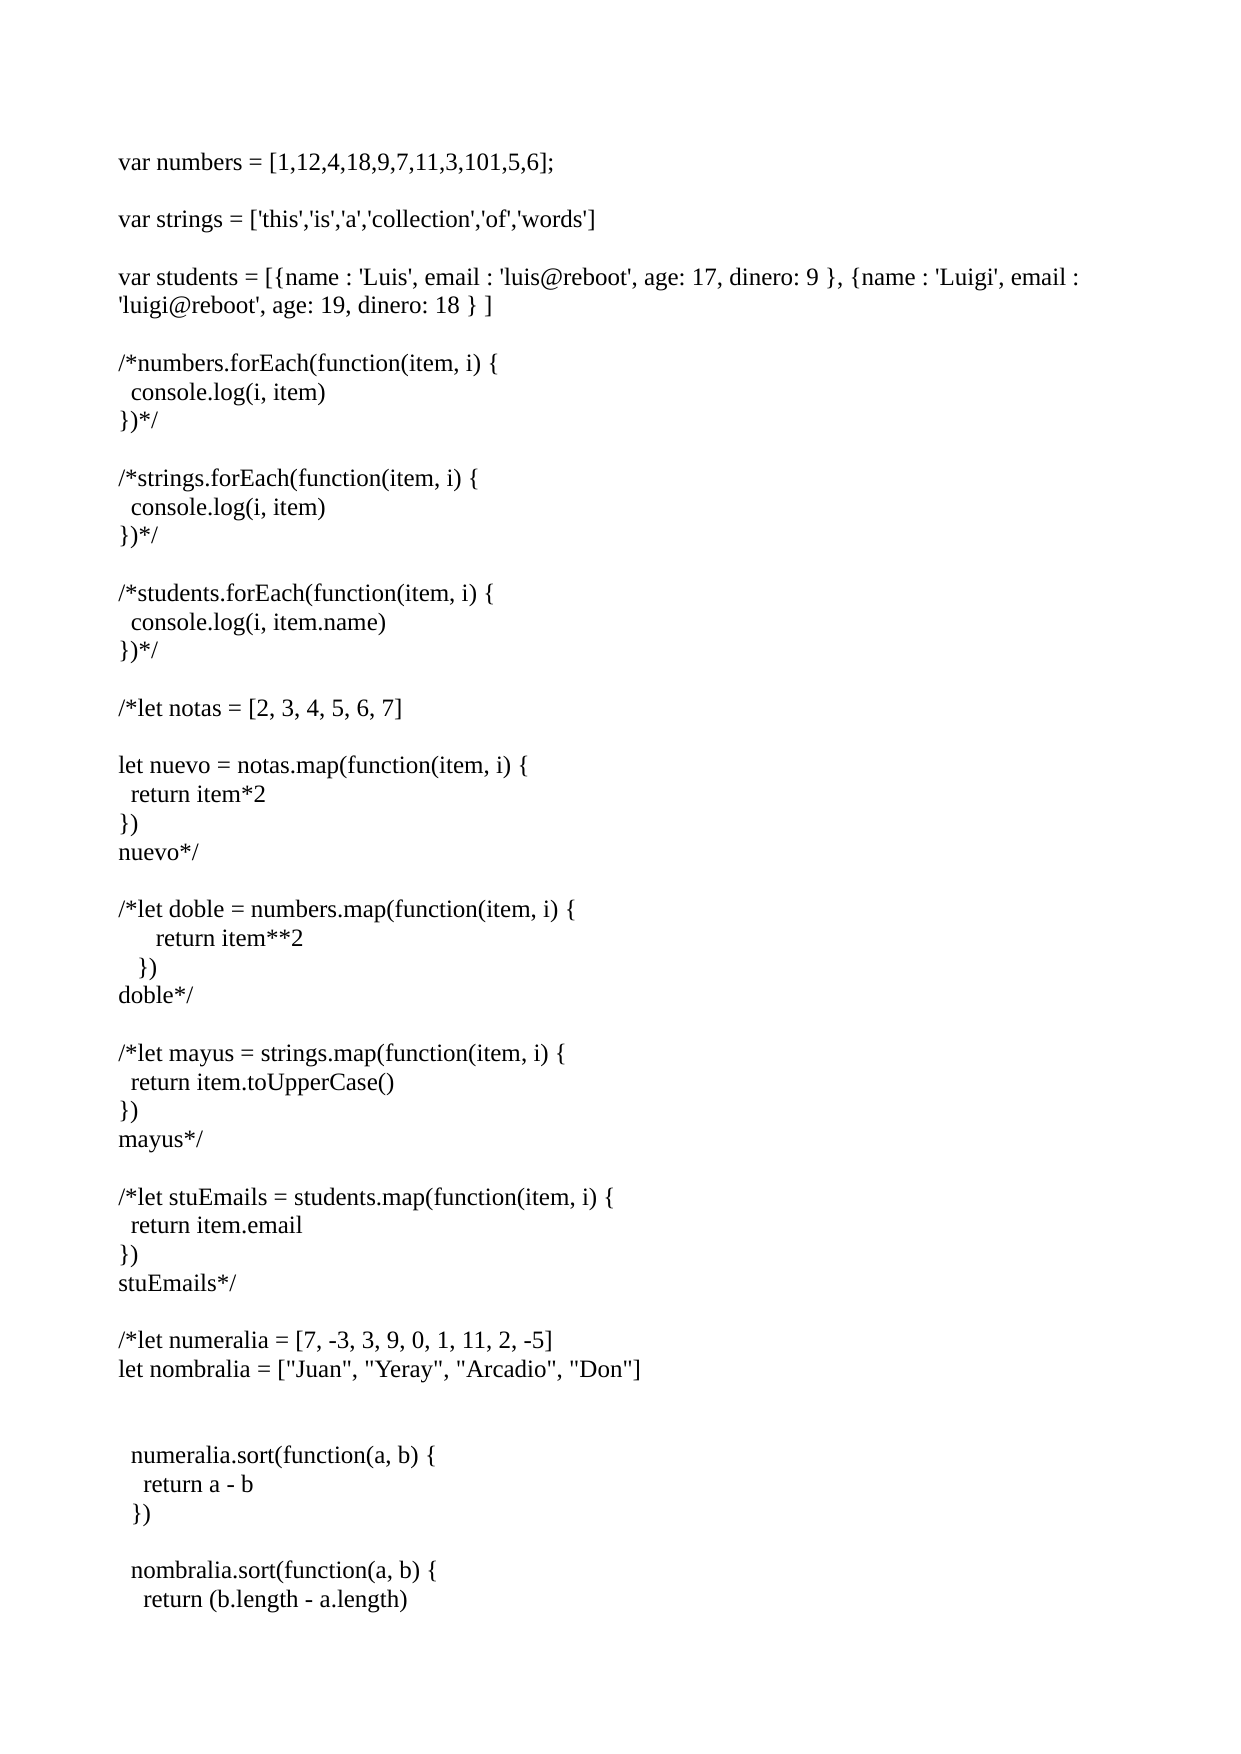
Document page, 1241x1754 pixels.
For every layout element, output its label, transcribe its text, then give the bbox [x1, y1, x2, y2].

text var strings = ['this','is','a','collection','of','words'] [118, 204, 1122, 233]
text return a - b [118, 1469, 1122, 1498]
text /*let notas = [2, 3, 4, 5, 6, 7] [118, 693, 1122, 722]
text console.log(i, item.name) [118, 607, 1122, 636]
text })*/ [118, 636, 1122, 664]
text nombralia.sort(function(a, b) { [118, 1556, 1122, 1584]
text /*strings.forEach(function(item, i) { [118, 463, 1122, 492]
text /*let stuEmails = students.map(function(item, i) { [118, 1182, 1122, 1211]
text return item.email [118, 1211, 1122, 1239]
text stuEmails*/ [118, 1268, 1122, 1297]
text })*/ [118, 406, 1122, 434]
text let nuevo = notas.map(function(item, i) { [118, 751, 1122, 779]
text var students = [{name : 'Luis', email : 'luis@reboot', age: 17, dinero: 9 }, {name : 'Luigi', email : 'luigi@reboot', age: 19, dinero: 18 } ] [118, 262, 1122, 319]
text }) [118, 1498, 1122, 1527]
text }) [118, 952, 1122, 981]
text return (b.length - a.length) [118, 1584, 1122, 1613]
text return item*2 [118, 779, 1122, 808]
text /*let doble = numbers.map(function(item, i) { [118, 894, 1122, 923]
text /*students.forEach(function(item, i) { [118, 578, 1122, 607]
text /*numbers.forEach(function(item, i) { [118, 348, 1122, 377]
text console.log(i, item) [118, 377, 1122, 406]
text return item.toUpperCase() [118, 1067, 1122, 1096]
text mayus*/ [118, 1124, 1122, 1153]
text /*let mayus = strings.map(function(item, i) { [118, 1038, 1122, 1067]
text return item**2 [118, 923, 1122, 952]
text /*let numeralia = [7, -3, 3, 9, 0, 1, 11, 2, -5] [118, 1326, 1122, 1354]
text numeralia.sort(function(a, b) { [118, 1441, 1122, 1469]
text }) [118, 808, 1122, 837]
text console.log(i, item) [118, 492, 1122, 521]
text var numbers = [1,12,4,18,9,7,11,3,101,5,6]; [118, 147, 1122, 176]
text nuevo*/ [118, 837, 1122, 866]
text }) [118, 1096, 1122, 1124]
text })*/ [118, 521, 1122, 549]
text }) [118, 1239, 1122, 1268]
text let nombralia = ["Juan", "Yeray", "Arcadio", "Don"] [118, 1354, 1122, 1383]
text doble*/ [118, 981, 1122, 1009]
